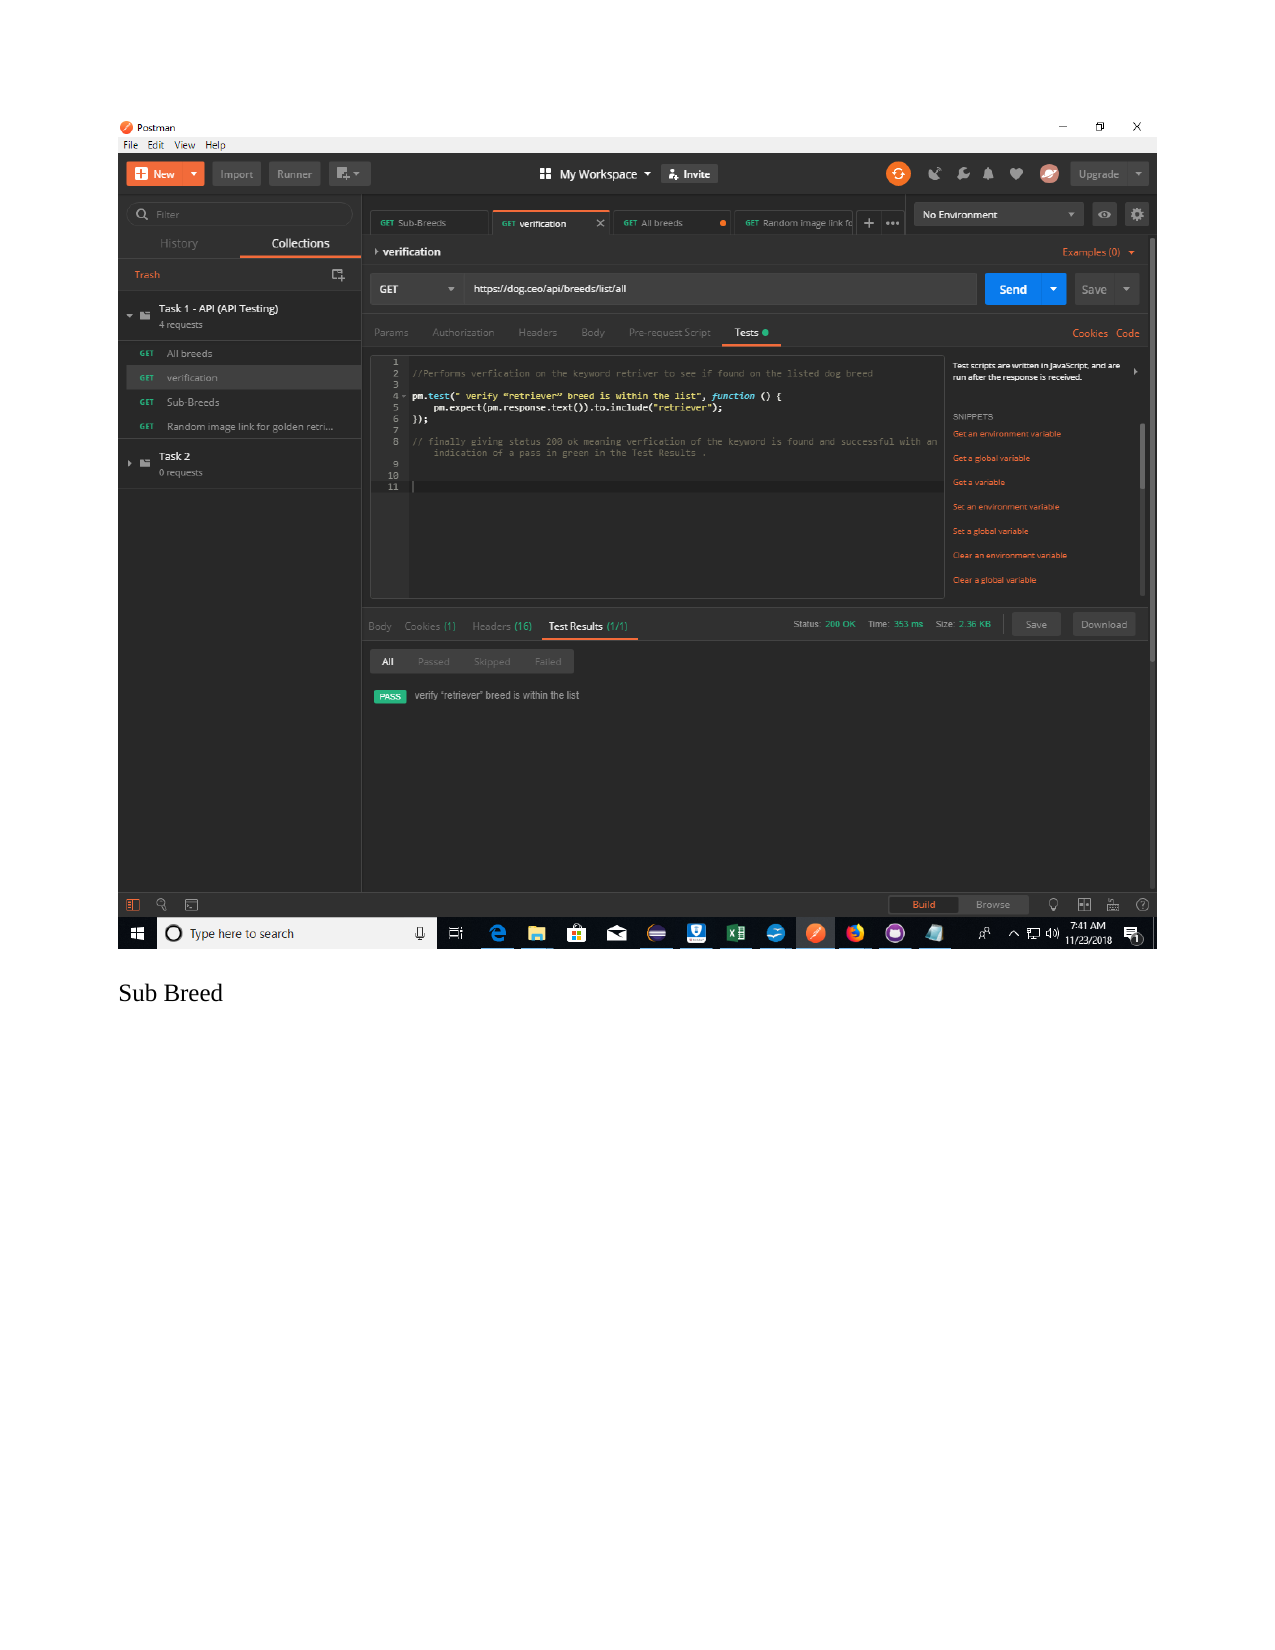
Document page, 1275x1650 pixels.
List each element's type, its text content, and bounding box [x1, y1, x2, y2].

text Sub Breed [118, 978, 1157, 1007]
picture [118, 118, 1157, 949]
